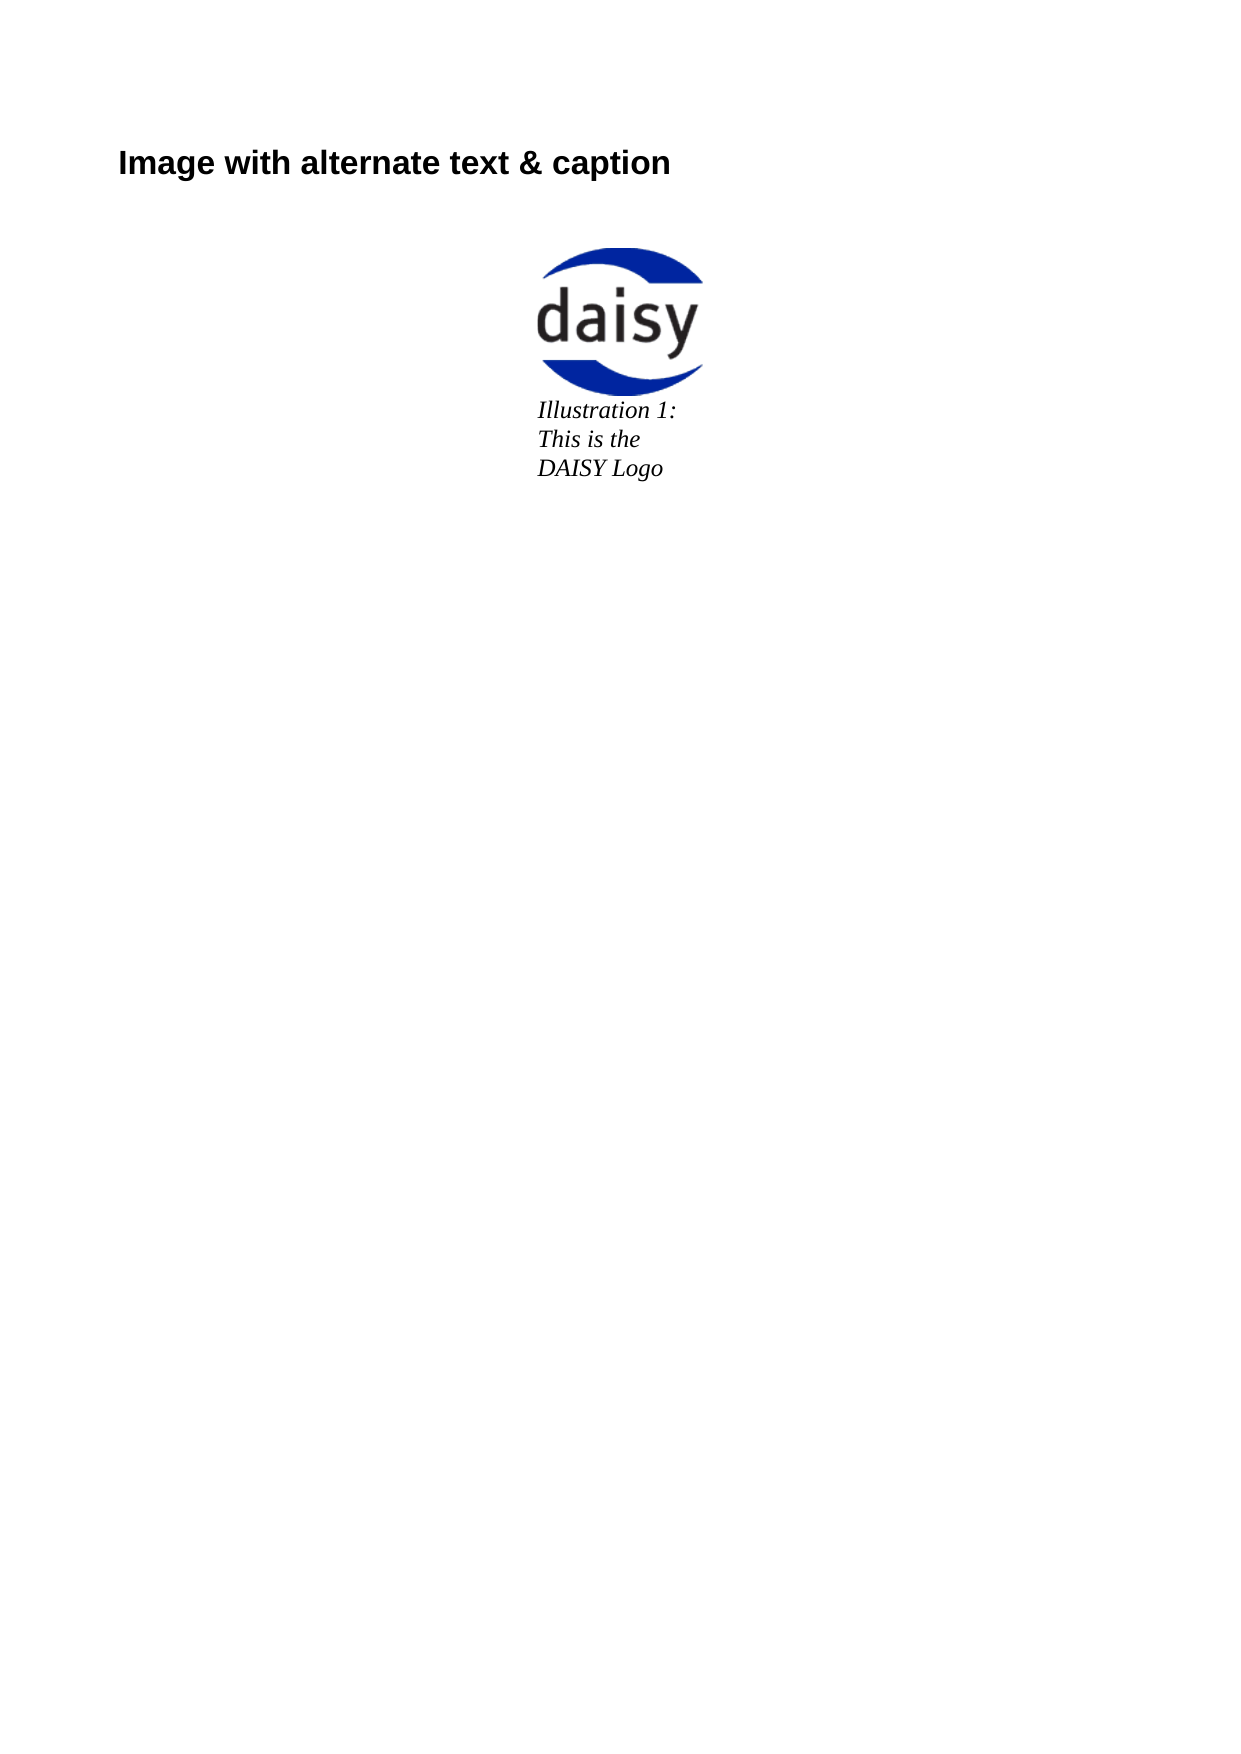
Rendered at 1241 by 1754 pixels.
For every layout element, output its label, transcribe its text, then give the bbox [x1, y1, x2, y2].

subtitle Image with alternate text & caption [118, 143, 1122, 182]
text Illustration 1: This is the DAISY Logo [537, 396, 703, 482]
picture [537, 248, 703, 396]
